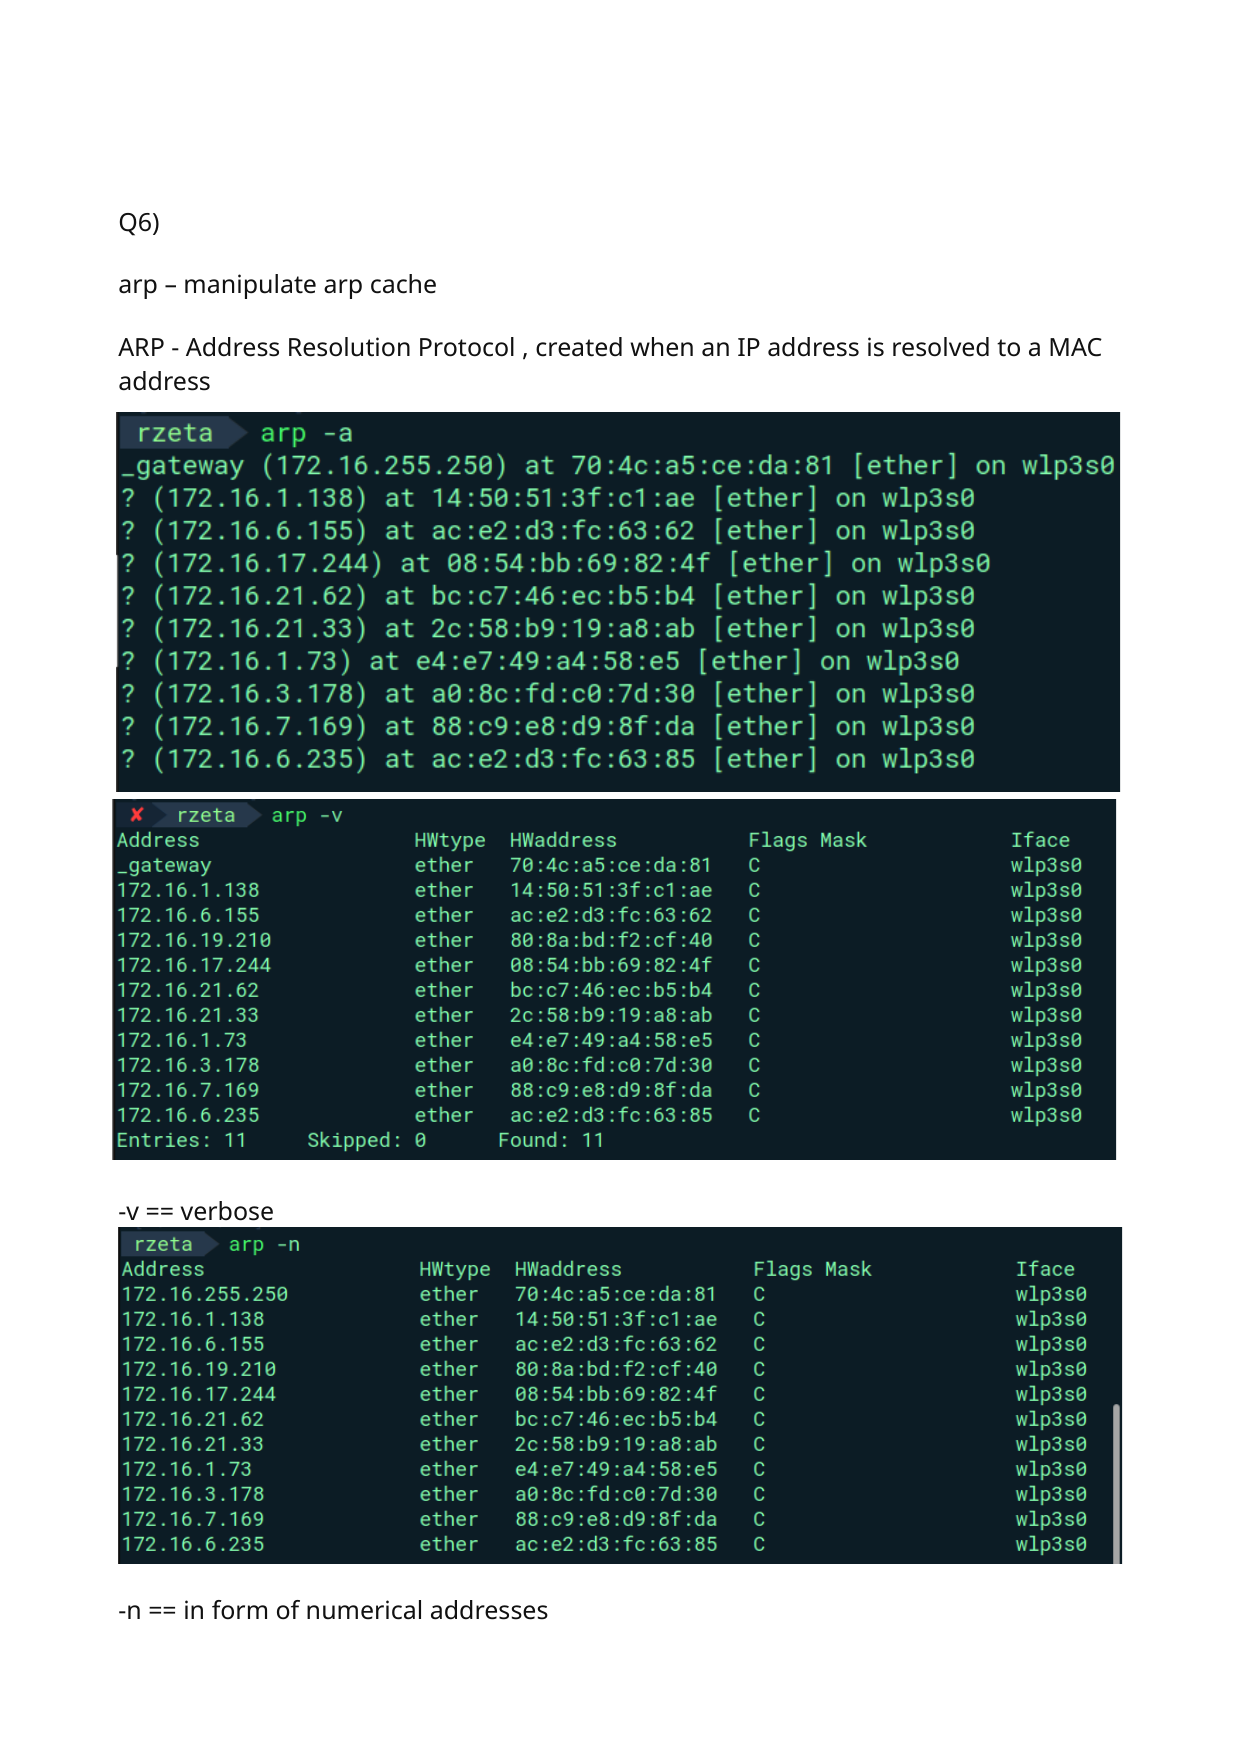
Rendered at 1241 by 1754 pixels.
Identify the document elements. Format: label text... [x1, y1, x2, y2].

picture [112, 799, 1117, 1160]
picture [116, 412, 1121, 792]
text -n == in form of numerical addresses [118, 1592, 1122, 1626]
text ARP - Address Resolution Protocol , created when an IP address is resolved to a MAC address [118, 330, 1122, 398]
text Q6) [118, 204, 1122, 238]
text -v == verbose [118, 398, 1122, 1227]
text arp – manipulate arp cache [118, 267, 1122, 301]
picture [118, 1227, 1123, 1564]
